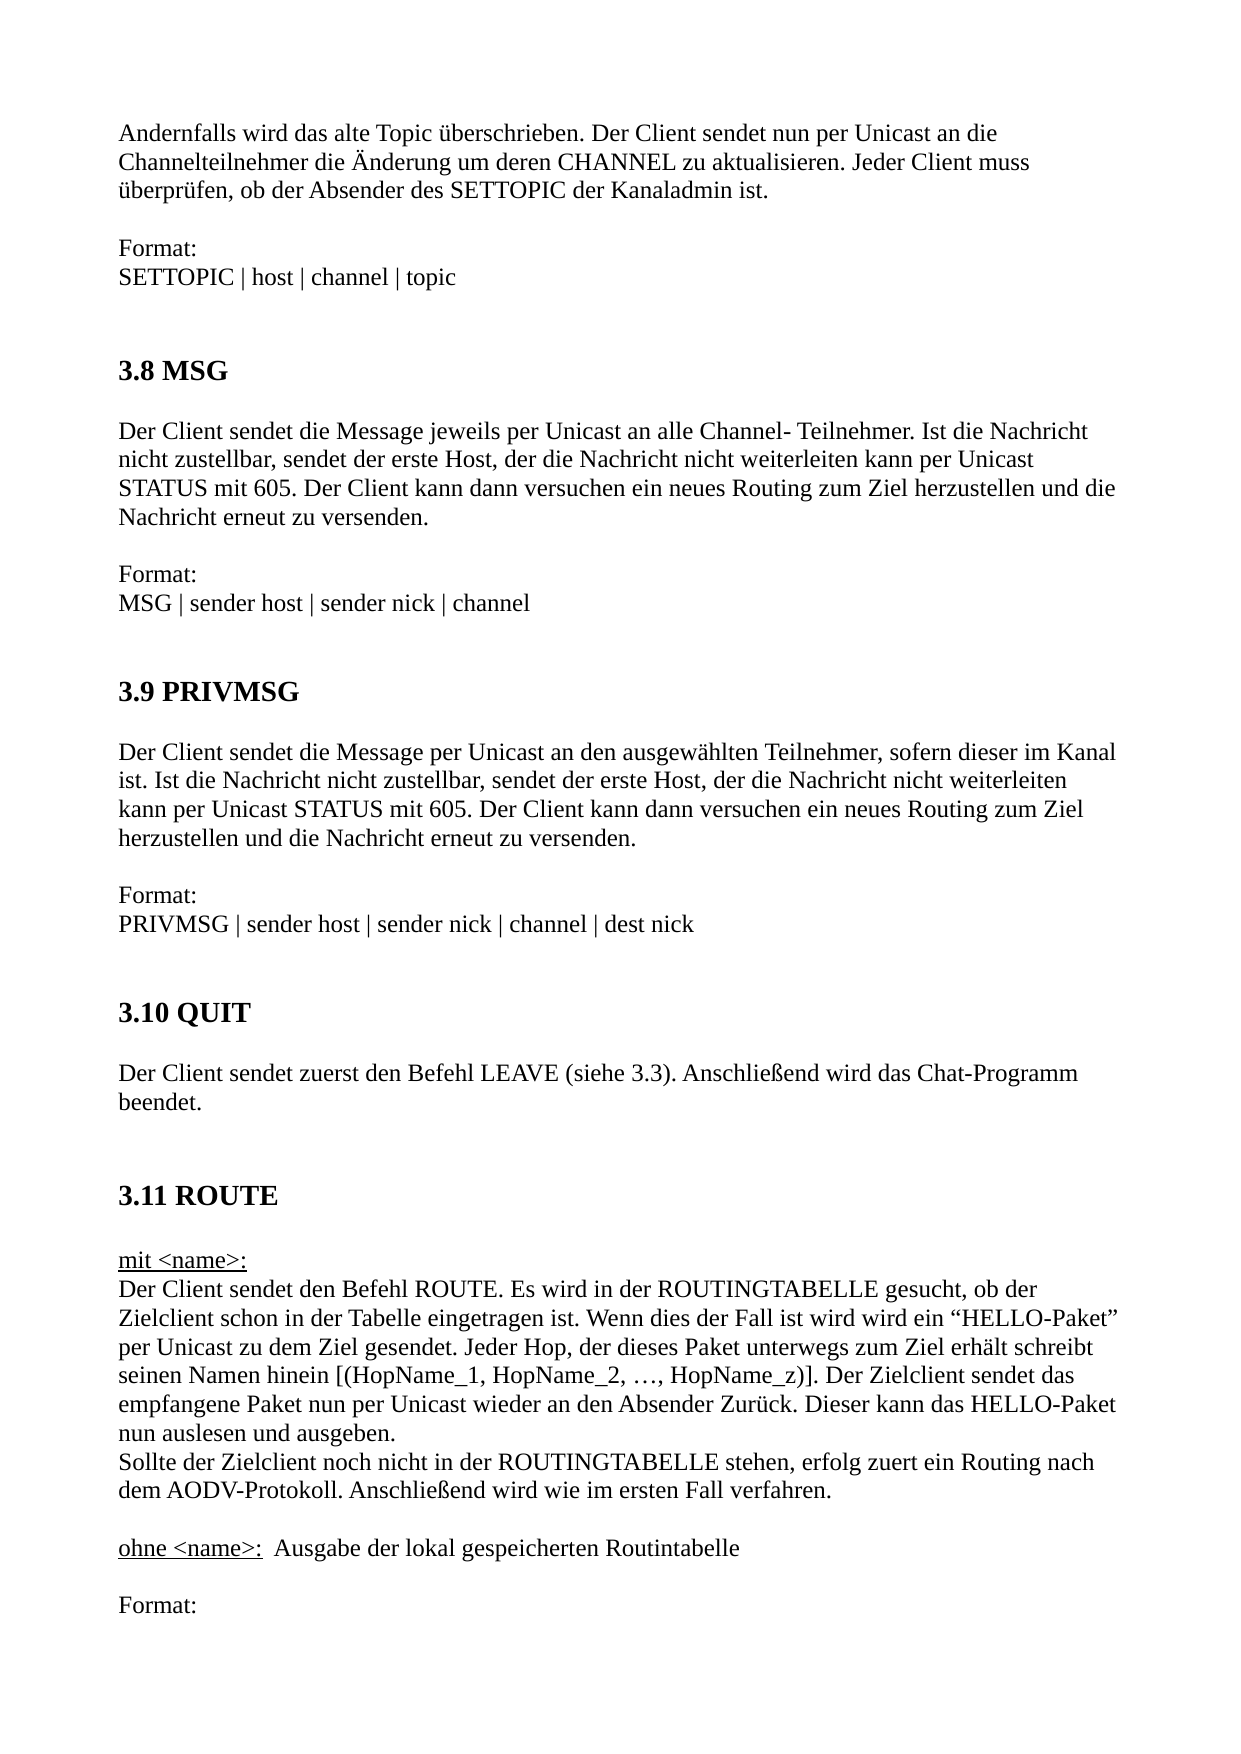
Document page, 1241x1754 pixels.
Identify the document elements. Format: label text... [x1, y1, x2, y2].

text SETTOPIC | host | channel | topic [118, 262, 1122, 291]
text 3.10 QUIT [118, 996, 1122, 1029]
text Der Client sendet zuerst den Befehl LEAVE (siehe 3.3). Anschließend wird das Chat-Programm beendet. [118, 1058, 1122, 1115]
text Format: [118, 1590, 1122, 1619]
text Der Client sendet die Message jeweils per Unicast an alle Channel- Teilnehmer. Ist die Nachricht nicht zustellbar, sendet der erste Host, der die Nachricht nicht weiterleiten kann per Unicast STATUS mit 605. Der Client kann dann versuchen ein neues Routing zum Ziel herzustellen und die Nachricht erneut zu versenden. [118, 416, 1122, 531]
text Sollte der Zielclient noch nicht in der ROUTINGTABELLE stehen, erfolg zuert ein Routing nach dem AODV-Protokoll. Anschließend wird wie im ersten Fall verfahren. [118, 1447, 1122, 1504]
text PRIVMSG | sender host | sender nick | channel | dest nick [118, 909, 1122, 938]
text Format: [118, 881, 1122, 909]
text 3.8 MSG [118, 353, 1122, 387]
text 3.11 ROUTE [118, 1178, 1122, 1212]
text Format: [118, 233, 1122, 262]
text Der Client sendet den Befehl ROUTE. Es wird in der ROUTINGTABELLE gesucht, ob der Zielclient schon in der Tabelle eingetragen ist. Wenn dies der Fall ist wird wird ein “HELLO-Paket” per Unicast zu dem Ziel gesendet. Jeder Hop, der dieses Paket unterwegs zum Ziel erhält schreibt seinen Namen hinein [(HopName_1, HopName_2, …, HopName_z)]. Der Zielclient sendet das empfangene Paket nun per Unicast wieder an den Absender Zurück. Dieser kann das HELLO-Paket nun auslesen und ausgeben. [118, 1274, 1122, 1447]
text Format: [118, 559, 1122, 588]
text Der Client sendet die Message per Unicast an den ausgewählten Teilnehmer, sofern dieser im Kanal ist. Ist die Nachricht nicht zustellbar, sendet der erste Host, der die Nachricht nicht weiterleiten kann per Unicast STATUS mit 605. Der Client kann dann versuchen ein neues Routing zum Ziel herzustellen und die Nachricht erneut zu versenden. [118, 737, 1122, 852]
text Andernfalls wird das alte Topic überschrieben. Der Client sendet nun per Unicast an die Channelteilnehmer die Änderung um deren CHANNEL zu aktualisieren. Jeder Client muss überprüfen, ob der Absender des SETTOPIC der Kanaladmin ist. [118, 118, 1122, 204]
text 3.9 PRIVMSG [118, 674, 1122, 708]
text ohne <name>: Ausgabe der lokal gespeicherten Routintabelle [118, 1533, 1122, 1562]
text MSG | sender host | sender nick | channel [118, 588, 1122, 617]
text mit <name>: [118, 1245, 1122, 1274]
